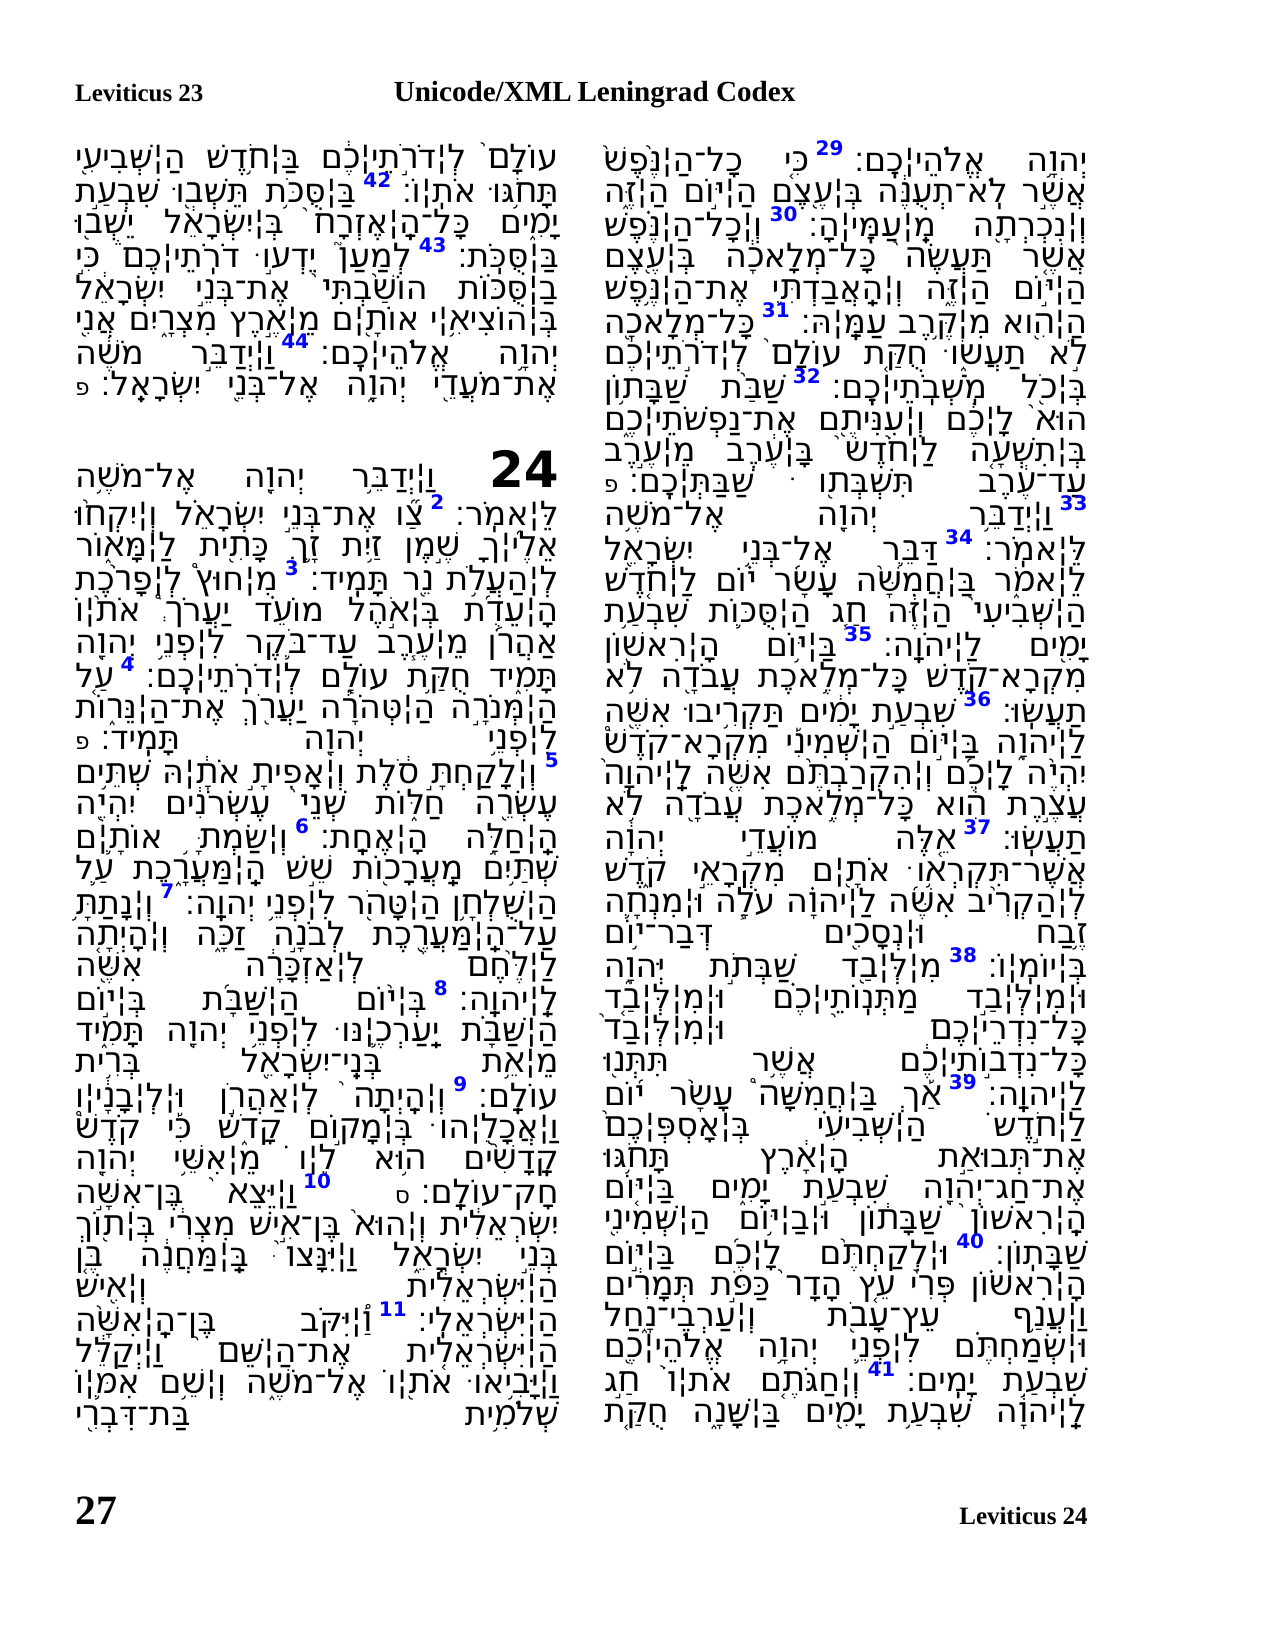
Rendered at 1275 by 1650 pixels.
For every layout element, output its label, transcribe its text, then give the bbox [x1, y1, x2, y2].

text 23 וַ¦יְדַבֵּ֥ר יְהוָ֖ה אֶל־מֹשֶׁ֥ה לֵּ¦אמֹֽר׃ 2 דַּבֵּ֞ר אֶל־בְּנֵ֤י יִשְׂרָאֵל֙ וְ¦אָמַרְתָּ֣ אֲלֵ¦הֶ֔ם מוֹעֲדֵ֣י יְהוָ֔ה אֲשֶׁר־תִּקְרְא֥וּ אֹתָ֖¦ם מִקְרָאֵ֣י קֹ֑דֶשׁ אֵ֥לֶּה הֵ֖ם מוֹעֲדָֽ¦י׃ 3 שֵׁ֣שֶׁת יָמִים֮ תֵּעָשֶׂ֣ה מְלָאכָה֒ וּ¦בַ¦יּ֣וֹם הַ¦שְּׁבִיעִ֗י שַׁבַּ֤ת שַׁבָּתוֹן֙ מִקְרָא־קֹ֔דֶשׁ כָּל־מְלָאכָ֖ה לֹ֣א תַעֲשׂ֑וּ שַׁבָּ֥ת הִוא֙ לַֽ¦יהוָ֔ה בְּ¦כֹ֖ל מֽוֹשְׁבֹתֵי¦כֶֽם׃ פ 4 אֵ֚לֶּה מוֹעֲדֵ֣י יְהוָ֔ה מִקְרָאֵ֖י קֹ֑דֶשׁ אֲשֶׁר־תִּקְרְא֥וּ אֹתָ֖¦ם בְּ¦מוֹעֲדָֽ¦ם׃ 5 בַּ¦חֹ֣דֶשׁ הָ¦רִאשׁ֗וֹן בְּ¦אַרְבָּעָ֥ה עָשָׂ֛ר לַ¦חֹ֖דֶשׁ בֵּ֣ין הָ¦עַרְבָּ֑יִם פֶּ֖סַח לַ¦יהוָֽה׃ 6 וּ¦בַ¦חֲמִשָּׁ֨ה עָשָׂ֥ר יוֹם֙ לַ¦חֹ֣דֶשׁ הַ¦זֶּ֔ה חַ֥ג הַ¦מַּצּ֖וֹת לַ¦יהוָ֑ה שִׁבְעַ֥ת יָמִ֖ים מַצּ֥וֹת תֹּאכֵֽלוּ׃ 7 בַּ¦יּוֹם֙ הָֽ¦רִאשׁ֔וֹן מִקְרָא־קֹ֖דֶשׁ יִהְיֶ֣ה לָ¦כֶ֑ם כָּל־מְלֶ֥אכֶת עֲבֹדָ֖ה לֹ֥א תַעֲשֽׂוּ׃ 8 וְ¦הִקְרַבְתֶּ֥ם אִשֶּׁ֛ה לַ¦יהוָ֖ה שִׁבְעַ֣ת יָמִ֑ים בַּ¦יּ֤וֹם הַ¦שְּׁבִיעִי֙ מִקְרָא־קֹ֔דֶשׁ כָּל־מְלֶ֥אכֶת עֲבֹדָ֖ה לֹ֥א תַעֲשֽׂוּ׃ פ 9 וַ¦יְדַבֵּ֥ר יְהוָ֖ה אֶל־מֹשֶׁ֥ה לֵּ¦אמֹֽר׃ 10 דַּבֵּ֞ר אֶל־בְּנֵ֤י יִשְׂרָאֵל֙ וְ¦אָמַרְתָּ֣ אֲלֵ¦הֶ֔ם כִּֽי־תָבֹ֣אוּ אֶל־הָ¦אָ֗רֶץ אֲשֶׁ֤ר אֲנִי֙ נֹתֵ֣ן לָ¦כֶ֔ם וּ¦קְצַרְתֶּ֖ם אֶת־קְצִירָ֑¦הּ וַ¦הֲבֵאתֶ֥ם אֶת־עֹ֛מֶר רֵאשִׁ֥ית קְצִירְ¦כֶ֖ם אֶל־הַ¦כֹּהֵֽן׃ 11 וְ¦הֵנִ֧יף אֶת־הָ¦עֹ֛מֶר לִ¦פְנֵ֥י יְהוָ֖ה לִֽ¦רְצֹנְ¦כֶ֑ם מִֽ¦מָּחֳרַת֙ הַ¦שַּׁבָּ֔ת יְנִיפֶ֖¦נּוּ הַ¦כֹּהֵֽן׃ 12 וַ¦עֲשִׂיתֶ֕ם בְּ¦י֥וֹם הֲנִֽיפְ¦כֶ֖ם אֶת־הָ¦עֹ֑מֶר כֶּ֣בֶשׂ תָּמִ֧ים בֶּן־שְׁנָת֛¦וֹ לְ¦עֹלָ֖ה לַ¦יהוָֽה׃ 13 וּ¦מִנְחָת¦וֹ֩ שְׁנֵ֨י עֶשְׂרֹנִ֜ים סֹ֣לֶת בְּלוּלָ֥ה בַ¦שֶּׁ֛מֶן אִשֶּׁ֥ה לַ¦יהוָ֖ה רֵ֣יחַ נִיחֹ֑חַ וְ¦נִסְכֹּ֥¦ה יַ֖יִן רְבִיעִ֥ת הַ¦הִֽין׃ 14 וְ¦לֶחֶם֩ וְ¦קָלִ֨י וְ¦כַרְמֶ֜ל לֹ֣א תֹֽאכְל֗וּ עַד־עֶ֙צֶם֙ הַ¦יּ֣וֹם הַ¦זֶּ֔ה עַ֚ד הֲבִ֣יאֲ¦כֶ֔ם אֶת־קָרְבַּ֖ן אֱלֹהֵי¦כֶ֑ם חֻקַּ֤ת עוֹלָם֙ לְ¦דֹרֹ֣תֵי¦כֶ֔ם בְּ¦כֹ֖ל מֹשְׁבֹֽתֵי¦כֶֽם׃ ס 15 וּ¦סְפַרְתֶּ֤ם לָ¦כֶם֙ מִ¦מָּחֳרַ֣ת הַ¦שַּׁבָּ֔ת מִ¦יּוֹם֙ הֲבִ֣יאֲ¦כֶ֔ם אֶת־עֹ֖מֶר הַ¦תְּנוּפָ֑ה שֶׁ֥בַע שַׁבָּת֖וֹת תְּמִימֹ֥ת תִּהְיֶֽינָה׃ 16 עַ֣ד מִֽ¦מָּחֳרַ֤ת הַ¦שַּׁבָּת֙ הַ¦שְּׁבִיעִ֔ת תִּסְפְּר֖וּ חֲמִשִּׁ֣ים י֑וֹם וְ¦הִקְרַבְתֶּ֛ם מִנְחָ֥ה חֲדָשָׁ֖ה לַ¦יהוָֽה׃ 17 מִ¦מּוֹשְׁבֹ֨תֵי¦כֶ֜ם תָּבִ֣יאּוּ ׀ לֶ֣חֶם תְּנוּפָ֗ה שְׁ֚תַּיִם שְׁנֵ֣י עֶשְׂרֹנִ֔ים סֹ֣לֶת תִּהְיֶ֔ינָה חָמֵ֖ץ תֵּאָפֶ֑ינָה בִּכּוּרִ֖ים לַֽ¦יהוָֽה׃ 18 וְ¦הִקְרַבְתֶּ֣ם עַל־הַ¦לֶּ֗חֶם שִׁבְעַ֨ת כְּבָשִׂ֤ים תְּמִימִם֙ בְּנֵ֣י שָׁנָ֔ה וּ¦פַ֧ר בֶּן־בָּקָ֛ר אֶחָ֖ד וְ¦אֵילִ֣ם שְׁנָ֑יִם יִהְי֤וּ עֹלָה֙ לַֽ¦יהוָ֔ה וּ¦מִנְחָתָ¦ם֙ וְ¦נִסְכֵּי¦הֶ֔ם אִשֵּׁ֥ה רֵֽיחַ־נִיחֹ֖חַ לַ¦יהוָֽה׃ 19 וַ¦עֲשִׂיתֶ֛ם שְׂעִיר־עִזִּ֥ים אֶחָ֖ד לְ¦חַטָּ֑את וּ¦שְׁנֵ֧י כְבָשִׂ֛ים בְּנֵ֥י שָׁנָ֖ה לְ¦זֶ֥בַח שְׁלָמִֽים׃ 20 וְ¦הֵנִ֣יף הַ¦כֹּהֵ֣ן ׀ אֹתָ֡¦ם עַל֩ לֶ֨חֶם הַ¦בִּכּוּרִ֤ים תְּנוּפָה֙ לִ¦פְנֵ֣י יְהוָ֔ה עַל־שְׁנֵ֖י כְּבָשִׂ֑ים קֹ֛דֶשׁ יִהְי֥וּ לַ¦יהוָ֖ה לַ¦כֹּהֵֽן׃ 21 וּ¦קְרָאתֶ֞ם בְּ¦עֶ֣צֶם ׀ הַ¦יּ֣וֹם הַ¦זֶּ֗ה מִֽקְרָא־קֹ֙דֶשׁ֙ יִהְיֶ֣ה לָ¦כֶ֔ם כָּל־מְלֶ֥אכֶת עֲבֹדָ֖ה לֹ֣א תַעֲשׂ֑וּ חֻקַּ֥ת עוֹלָ֛ם בְּ¦כָל־מוֹשְׁבֹ֥תֵי¦כֶ֖ם לְ¦דֹרֹֽתֵי¦כֶֽם׃ 22 וּֽ¦בְ¦קֻצְרְ¦כֶ֞ם אֶת־קְצִ֣יר אַרְצְ¦כֶ֗ם לֹֽא־תְכַלֶּ֞ה פְּאַ֤ת שָֽׂדְ¦ךָ֙ בְּ¦קֻצְרֶ֔¦ךָ וְ¦לֶ֥קֶט קְצִירְ¦ךָ֖ לֹ֣א תְלַקֵּ֑ט לֶֽ¦עָנִ֤י וְ¦לַ¦גֵּר֙ תַּעֲזֹ֣ב אֹתָ֔¦ם אֲנִ֖י יְהוָ֥ה אֱלֹהֵי¦כֶֽם׃ ס 23 וַ¦יְדַבֵּ֥ר יְהוָ֖ה אֶל־מֹשֶׁ֥ה לֵּ¦אמֹֽר׃ 24 דַּבֵּ֛ר אֶל־בְּנֵ֥י יִשְׂרָאֵ֖ל לֵ¦אמֹ֑ר בַּ¦חֹ֨דֶשׁ הַ¦שְּׁבִיעִ֜י בְּ¦אֶחָ֣ד לַ¦חֹ֗דֶשׁ יִהְיֶ֤ה לָ¦כֶם֙ שַׁבָּת֔וֹן זִכְר֥וֹן תְּרוּעָ֖ה מִקְרָא־קֹֽדֶשׁ׃ 25 כָּל־מְלֶ֥אכֶת עֲבֹדָ֖ה לֹ֣א תַעֲשׂ֑וּ וְ¦הִקְרַבְתֶּ֥ם אִשֶּׁ֖ה לַ¦יהוָֽה׃ ס 26 וַ¦יְדַבֵּ֥ר יְהוָ֖ה אֶל־מֹשֶׁ֥ה לֵּ¦אמֹֽר׃ 27 אַ֡ךְ בֶּ¦עָשׂ֣וֹר לַ¦חֹדֶשׁ֩ הַ¦שְּׁבִיעִ֨י הַ¦זֶּ֜ה י֧וֹם הַ¦כִּפֻּרִ֣ים ה֗וּא מִֽקְרָא־קֹ֙דֶשׁ֙ יִהְיֶ֣ה לָ¦כֶ֔ם וְ¦עִנִּיתֶ֖ם אֶת־נַפְשֹׁתֵי¦כֶ֑ם וְ¦הִקְרַבְתֶּ֥ם אִשֶּׁ֖ה לַ¦יהוָֽה׃ 28 וְ¦כָל־מְלָאכָה֙ לֹ֣א תַעֲשׂ֔וּ בְּ¦עֶ֖צֶם הַ¦יּ֣וֹם הַ¦זֶּ֑ה כִּ֣י י֤וֹם כִּפֻּרִים֙ ה֔וּא לְ¦כַפֵּ֣ר עֲלֵי¦כֶ֔ם לִ¦פְנֵ֖י יְהוָ֥ה אֱלֹהֵי¦כֶֽם׃ 29 כִּ֤י כָל־הַ¦נֶּ֙פֶשׁ֙ אֲשֶׁ֣ר לֹֽא־תְעֻנֶּ֔ה בְּ¦עֶ֖צֶם הַ¦יּ֣וֹם הַ¦זֶּ֑ה וְ¦נִכְרְתָ֖ה מֵֽ¦עַמֶּֽי¦הָ׃ 30 וְ¦כָל־הַ¦נֶּ֗פֶשׁ אֲשֶׁ֤ר תַּעֲשֶׂה֙ כָּל־מְלָאכָ֔ה בְּ¦עֶ֖צֶם הַ¦יּ֣וֹם הַ¦זֶּ֑ה וְ¦הַֽאֲבַדְתִּ֛י אֶת־הַ¦נֶּ֥פֶשׁ הַ¦הִ֖וא מִ¦קֶּ֥רֶב עַמָּֽ¦הּ׃ 31 כָּל־מְלָאכָ֖ה לֹ֣א תַעֲשׂ֑וּ חֻקַּ֤ת עוֹלָם֙ לְ¦דֹרֹ֣תֵי¦כֶ֔ם בְּ¦כֹ֖ל מֹֽשְׁבֹֽתֵי¦כֶֽם׃ 32 שַׁבַּ֨ת שַׁבָּת֥וֹן הוּא֙ לָ¦כֶ֔ם וְ¦עִנִּיתֶ֖ם אֶת־נַפְשֹׁתֵי¦כֶ֑ם בְּ¦תִשְׁעָ֤ה לַ¦חֹ֙דֶשׁ֙ בָּ¦עֶ֔רֶב מֵ¦עֶ֣רֶב עַד־עֶ֔רֶב תִּשְׁבְּת֖וּ שַׁבַּתְּ¦כֶֽם׃ פ 33 וַ¦יְדַבֵּ֥ר יְהוָ֖ה אֶל־מֹשֶׁ֥ה לֵּ¦אמֹֽר׃ 34 דַּבֵּ֛ר אֶל־בְּנֵ֥י יִשְׂרָאֵ֖ל לֵ¦אמֹ֑ר בַּ¦חֲמִשָּׁ֨ה עָשָׂ֜ר י֗וֹם לַ¦חֹ֤דֶשׁ הַ¦שְּׁבִיעִי֙ הַ¦זֶּ֔ה חַ֧ג הַ¦סֻּכּ֛וֹת שִׁבְעַ֥ת יָמִ֖ים לַ¦יהֹוָֽה׃ 35 בַּ¦יּ֥וֹם הָ¦רִאשׁ֖וֹן מִקְרָא־קֹ֑דֶשׁ כָּל־מְלֶ֥אכֶת עֲבֹדָ֖ה לֹ֥א תַעֲשֽׂוּ׃ 36 שִׁבְעַ֣ת יָמִ֔ים תַּקְרִ֥יבוּ אִשֶּׁ֖ה לַ¦יהוָ֑ה בַּ¦יּ֣וֹם הַ¦שְּׁמִינִ֡י מִקְרָא־קֹדֶשׁ֩ יִהְיֶ֨ה לָ¦כֶ֜ם וְ¦הִקְרַבְתֶּ֨ם אִשֶּׁ֤ה לַֽ¦יהוָה֙ עֲצֶ֣רֶת הִ֔וא כָּל־מְלֶ֥אכֶת עֲבֹדָ֖ה לֹ֥א תַעֲשֽׂוּ׃ 37 אֵ֚לֶּה מוֹעֲדֵ֣י יְהוָ֔ה אֲשֶׁר־תִּקְרְא֥וּ אֹתָ֖¦ם מִקְרָאֵ֣י קֹ֑דֶשׁ לְ¦הַקְרִ֨יב אִשֶּׁ֜ה לַ¦יהוָ֗ה עֹלָ֧ה וּ¦מִנְחָ֛ה זֶ֥בַח וּ¦נְסָכִ֖ים דְּבַר־י֥וֹם בְּ¦יוֹמֽ¦וֹ׃ 38 מִ¦לְּ¦בַ֖ד שַׁבְּתֹ֣ת יְּהוָ֑ה וּ¦מִ¦לְּ¦בַ֣ד מַתְּנֽוֹתֵי¦כֶ֗ם וּ¦מִ¦לְּ¦בַ֤ד כָּל־נִדְרֵי¦כֶם֙ וּ¦מִ¦לְּ¦בַד֙ כָּל־נִדְב֣וֹתֵי¦כֶ֔ם אֲשֶׁ֥ר תִּתְּנ֖וּ לַ¦יהוָֽה׃ 39 אַ֡ךְ בַּ¦חֲמִשָּׁה֩ עָשָׂ֨ר י֜וֹם לַ¦חֹ֣דֶשׁ הַ¦שְּׁבִיעִ֗י בְּ¦אָסְפְּ¦כֶם֙ אֶת־תְּבוּאַ֣ת הָ¦אָ֔רֶץ תָּחֹ֥גּוּ אֶת־חַג־יְהוָ֖ה שִׁבְעַ֣ת יָמִ֑ים בַּ¦יּ֤וֹם הָֽ¦רִאשׁוֹן֙ שַׁבָּת֔וֹן וּ¦בַ¦יּ֥וֹם הַ¦שְּׁמִינִ֖י שַׁבָּתֽוֹן׃ 40 וּ¦לְקַחְתֶּ֨ם לָ¦כֶ֜ם בַּ¦יּ֣וֹם הָ¦רִאשׁ֗וֹן פְּרִ֨י עֵ֤ץ הָדָר֙ כַּפֹּ֣ת תְּמָרִ֔ים וַ¦עֲנַ֥ף עֵץ־עָבֹ֖ת וְ¦עַרְבֵי־נָ֑חַל וּ¦שְׂמַחְתֶּ֗ם לִ¦פְנֵ֛י יְהוָ֥ה אֱלֹהֵי¦כֶ֖ם שִׁבְעַ֥ת יָמִֽים׃ 41 וְ¦חַגֹּתֶ֤ם אֹת¦וֹ֙ חַ֣ג לַֽ¦יהוָ֔ה שִׁבְעַ֥ת יָמִ֖ים בַּ¦שָּׁנָ֑ה חֻקַּ֤ת עוֹלָם֙ לְ¦דֹרֹ֣תֵי¦כֶ֔ם בַּ¦חֹ֥דֶשׁ הַ¦שְּׁבִיעִ֖י תָּחֹ֥גּוּ אֹתֽ¦וֹ׃ 42 בַּ¦סֻּכֹּ֥ת תֵּשְׁב֖וּ שִׁבְעַ֣ת יָמִ֑ים כָּל־הָֽ¦אֶזְרָח֙ בְּ¦יִשְׂרָאֵ֔ל יֵשְׁב֖וּ בַּ¦סֻּכֹּֽת׃ 43 לְמַעַן֮ יֵדְע֣וּ דֹרֹֽתֵי¦כֶם֒ כִּ֣י בַ¦סֻּכּ֗וֹת הוֹשַׁ֙בְתִּי֙ אֶת־בְּנֵ֣י יִשְׂרָאֵ֔ל בְּ¦הוֹצִיאִ֥¦י אוֹתָ֖¦ם מֵ¦אֶ֣רֶץ מִצְרָ֑יִם אֲנִ֖י יְהוָ֥ה אֱלֹהֵי¦כֶֽם׃ 44 וַ¦יְדַבֵּ֣ר מֹשֶׁ֔ה אֶת־מֹעֲדֵ֖י יְהוָ֑ה אֶל־בְּנֵ֖י יִשְׂרָאֵֽל׃ פ [75, 137, 559, 426]
text 24 וַ¦יְדַבֵּ֥ר יְהוָ֖ה אֶל־מֹשֶׁ֥ה לֵּ¦אמֹֽר׃ 2 צַ֞ו אֶת־בְּנֵ֣י יִשְׂרָאֵ֗ל וְ¦יִקְח֨וּ אֵלֶ֜י¦ךָ שֶׁ֣מֶן זַ֥יִת זָ֛ךְ כָּתִ֖ית לַ¦מָּא֑וֹר לְ¦הַעֲלֹ֥ת נֵ֖ר תָּמִֽיד׃ 3 מִ¦חוּץ֩ לְ¦פָרֹ֨כֶת הָ¦עֵדֻ֜ת בְּ¦אֹ֣הֶל מוֹעֵ֗ד יַעֲרֹךְ֩ אֹת֨¦וֹ אַהֲרֹ֜ן מֵ¦עֶ֧רֶב עַד־בֹּ֛קֶר לִ¦פְנֵ֥י יְהוָ֖ה תָּמִ֑יד חֻקַּ֥ת עוֹלָ֖ם לְ¦דֹרֹֽתֵי¦כֶֽם׃ 4 עַ֚ל הַ¦מְּנֹרָ֣ה הַ¦טְּהֹרָ֔ה יַעֲרֹ֖ךְ אֶת־הַ¦נֵּר֑וֹת לִ¦פְנֵ֥י יְהוָ֖ה תָּמִֽיד׃ פ 5 וְ¦לָקַחְתָּ֣ סֹ֔לֶת וְ¦אָפִיתָ֣ אֹתָ֔¦הּ שְׁתֵּ֥ים עֶשְׂרֵ֖ה חַלּ֑וֹת שְׁנֵי֙ עֶשְׂרֹנִ֔ים יִהְיֶ֖ה הַֽ¦חַלָּ֥ה הָ¦אֶחָֽת׃ 6 וְ¦שַׂמְתָּ֥ אוֹתָ֛¦ם שְׁתַּ֥יִם מַֽעֲרָכ֖וֹת שֵׁ֣שׁ הַֽ¦מַּעֲרָ֑כֶת עַ֛ל הַ¦שֻּׁלְחָ֥ן הַ¦טָּהֹ֖ר לִ¦פְנֵ֥י יְהוָֽה׃ 7 וְ¦נָתַתָּ֥ עַל־הַֽ¦מַּעֲרֶ֖כֶת לְבֹנָ֣ה זַכָּ֑ה וְ¦הָיְתָ֤ה לַ¦לֶּ֙חֶם֙ לְ¦אַזְכָּרָ֔ה אִשֶּׁ֖ה לַֽ¦יהוָֽה׃ 8 בְּ¦י֨וֹם הַ¦שַּׁבָּ֜ת בְּ¦י֣וֹם הַ¦שַּׁבָּ֗ת יַֽעַרְכֶ֛¦נּוּ לִ¦פְנֵ֥י יְהוָ֖ה תָּמִ֑יד מֵ¦אֵ֥ת בְּנֵֽי־יִשְׂרָאֵ֖ל בְּרִ֥ית עוֹלָֽם׃ 9 וְ¦הָֽיְתָה֙ לְ¦אַהֲרֹ֣ן וּ¦לְ¦בָנָ֔י¦ו וַ¦אֲכָלֻ֖¦הוּ בְּ¦מָק֣וֹם קָדֹ֑שׁ כִּ֡י קֹדֶשׁ֩ קָֽדָשִׁ֨ים ה֥וּא ל֛¦וֹ מֵ¦אִשֵּׁ֥י יְהוָ֖ה חָק־עוֹלָֽם׃ ס 10 וַ¦יֵּצֵא֙ בֶּן־אִשָּׁ֣ה יִשְׂרְאֵלִ֔ית וְ¦הוּא֙ בֶּן־אִ֣ישׁ מִצְרִ֔י בְּ¦ת֖וֹךְ בְּנֵ֣י יִשְׂרָאֵ֑ל וַ¦יִּנָּצוּ֙ בַּֽ¦מַּחֲנֶ֔ה בֶּ֚ן הַ¦יִּשְׂרְאֵלִ֔ית וְ¦אִ֖ישׁ הַ¦יִּשְׂרְאֵלִֽי׃ 11 וַ֠¦יִּקֹּב בֶּן־הָֽ¦אִשָּׁ֨ה הַ¦יִּשְׂרְאֵלִ֤ית אֶת־הַ¦שֵּׁם֙ וַ¦יְקַלֵּ֔ל וַ¦יָּבִ֥יאוּ אֹת֖¦וֹ אֶל־מֹשֶׁ֑ה וְ¦שֵׁ֥ם אִמּ֛¦וֹ שְׁלֹמִ֥ית בַּת־דִּבְרִ֖י לְ¦מַטֵּה־דָֽן׃ 12 וַ¦יַּנִּיחֻ֖¦הוּ בַּ¦מִּשְׁמָ֑ר לִ¦פְרֹ֥שׁ לָ¦הֶ֖ם עַל־פִּ֥י יְהוָֽה׃ פ 13 וַ¦יְדַבֵּ֥ר יְהוָ֖ה אֶל־מֹשֶׁ֥ה לֵּ¦אמֹֽר׃ 14 הוֹצֵ֣א אֶת־הַֽ¦מְקַלֵּ֗ל אֶל־מִ¦חוּץ֙ לַֽ¦מַּחֲנֶ֔ה וְ¦סָמְכ֧וּ כָֽל־הַ¦שֹּׁמְעִ֛ים אֶת־יְדֵי¦הֶ֖ם עַל־רֹאשׁ֑¦וֹ וְ¦רָגְמ֥וּ אֹת֖¦וֹ כָּל־הָ¦עֵדָֽה׃ 15 וְ¦אֶל־בְּנֵ֥י יִשְׂרָאֵ֖ל תְּדַבֵּ֣ר לֵ¦אמֹ֑ר אִ֥ישׁ אִ֛ישׁ כִּֽי־יְקַלֵּ֥ל אֱלֹהָ֖י¦ו וְ¦נָשָׂ֥א חֶטְאֽ¦וֹ׃ 16 וְ¦נֹקֵ֤ב שֵׁם־יְהוָה֙ מ֣וֹת יוּמָ֔ת רָג֥וֹם יִרְגְּמוּ־ב֖¦וֹ כָּל־הָ¦עֵדָ֑ה כַּ¦גֵּר֙ כָּֽ¦אֶזְרָ֔ח בְּ¦נָקְב¦וֹ־שֵׁ֖ם יוּמָֽת׃ 17 וְ¦אִ֕ישׁ כִּ֥י יַכֶּ֖ה כָּל־נֶ֣פֶשׁ אָדָ֑ם מ֖וֹת יוּמָֽת׃ 18 וּ¦מַכֵּ֥ה נֶֽפֶשׁ־בְּהֵמָ֖ה יְשַׁלְּמֶ֑¦נָּה נֶ֖פֶשׁ תַּ֥חַת נָֽפֶשׁ׃ 19 וְ¦אִ֕ישׁ כִּֽי־יִתֵּ֥ן מ֖וּם בַּ¦עֲמִית֑¦וֹ כַּ¦אֲשֶׁ֣ר עָשָׂ֔ה כֵּ֖ן יֵעָ֥שֶׂה לּֽ¦וֹ׃ 20 שֶׁ֚בֶר תַּ֣חַת שֶׁ֔בֶר עַ֚יִן תַּ֣חַת עַ֔יִן שֵׁ֖ן תַּ֣חַת שֵׁ֑ן כַּ¦אֲשֶׁ֨ר יִתֵּ֥ן מוּם֙ בָּֽ¦אָדָ֔ם כֵּ֖ן יִנָּ֥תֶן בּֽ¦וֹ׃ 21 וּ¦מַכֵּ֥ה בְהֵמָ֖ה יְשַׁלְּמֶ֑¦נָּה וּ¦מַכֵּ֥ה אָדָ֖ם יוּמָֽת׃ 22 מִשְׁפַּ֤ט אֶחָד֙ יִהְיֶ֣ה לָ¦כֶ֔ם כַּ¦גֵּ֥ר כָּ¦אֶזְרָ֖ח יִהְיֶ֑ה כִּ֛י אֲנִ֥י יְהוָ֖ה אֱלֹהֵי¦כֶֽם׃ 23 וַ¦יְדַבֵּ֣ר מֹשֶׁה֮ אֶל־בְּנֵ֣י יִשְׂרָאֵל֒ וַ¦יּוֹצִ֣יאוּ אֶת־הַֽ¦מְקַלֵּ֗ל אֶל־מִ¦חוּץ֙ לַֽ¦מַּחֲנֶ֔ה וַ¦יִּרְגְּמ֥וּ אֹת֖¦וֹ אָ֑בֶן וּ¦בְנֵֽי־יִשְׂרָאֵ֣ל עָשׂ֔וּ כַּֽ¦אֲשֶׁ֛ר צִוָּ֥ה יְהוָ֖ה אֶת־מֹשֶֽׁה׃ פ [75, 441, 559, 1433]
text 23 וַ¦יְדַבֵּ֥ר יְהוָ֖ה אֶל־מֹשֶׁ֥ה לֵּ¦אמֹֽר׃ 2 דַּבֵּ֞ר אֶל־בְּנֵ֤י יִשְׂרָאֵל֙ וְ¦אָמַרְתָּ֣ אֲלֵ¦הֶ֔ם מוֹעֲדֵ֣י יְהוָ֔ה אֲשֶׁר־תִּקְרְא֥וּ אֹתָ֖¦ם מִקְרָאֵ֣י קֹ֑דֶשׁ אֵ֥לֶּה הֵ֖ם מוֹעֲדָֽ¦י׃ 3 שֵׁ֣שֶׁת יָמִים֮ תֵּעָשֶׂ֣ה מְלָאכָה֒ וּ¦בַ¦יּ֣וֹם הַ¦שְּׁבִיעִ֗י שַׁבַּ֤ת שַׁבָּתוֹן֙ מִקְרָא־קֹ֔דֶשׁ כָּל־מְלָאכָ֖ה לֹ֣א תַעֲשׂ֑וּ שַׁבָּ֥ת הִוא֙ לַֽ¦יהוָ֔ה בְּ¦כֹ֖ל מֽוֹשְׁבֹתֵי¦כֶֽם׃ פ 4 אֵ֚לֶּה מוֹעֲדֵ֣י יְהוָ֔ה מִקְרָאֵ֖י קֹ֑דֶשׁ אֲשֶׁר־תִּקְרְא֥וּ אֹתָ֖¦ם בְּ¦מוֹעֲדָֽ¦ם׃ 5 בַּ¦חֹ֣דֶשׁ הָ¦רִאשׁ֗וֹן בְּ¦אַרְבָּעָ֥ה עָשָׂ֛ר לַ¦חֹ֖דֶשׁ בֵּ֣ין הָ¦עַרְבָּ֑יִם פֶּ֖סַח לַ¦יהוָֽה׃ 6 וּ¦בַ¦חֲמִשָּׁ֨ה עָשָׂ֥ר יוֹם֙ לַ¦חֹ֣דֶשׁ הַ¦זֶּ֔ה חַ֥ג הַ¦מַּצּ֖וֹת לַ¦יהוָ֑ה שִׁבְעַ֥ת יָמִ֖ים מַצּ֥וֹת תֹּאכֵֽלוּ׃ 7 בַּ¦יּוֹם֙ הָֽ¦רִאשׁ֔וֹן מִקְרָא־קֹ֖דֶשׁ יִהְיֶ֣ה לָ¦כֶ֑ם כָּל־מְלֶ֥אכֶת עֲבֹדָ֖ה לֹ֥א תַעֲשֽׂוּ׃ 8 וְ¦הִקְרַבְתֶּ֥ם אִשֶּׁ֛ה לַ¦יהוָ֖ה שִׁבְעַ֣ת יָמִ֑ים בַּ¦יּ֤וֹם הַ¦שְּׁבִיעִי֙ מִקְרָא־קֹ֔דֶשׁ כָּל־מְלֶ֥אכֶת עֲבֹדָ֖ה לֹ֥א תַעֲשֽׂוּ׃ פ 9 וַ¦יְדַבֵּ֥ר יְהוָ֖ה אֶל־מֹשֶׁ֥ה לֵּ¦אמֹֽר׃ 10 דַּבֵּ֞ר אֶל־בְּנֵ֤י יִשְׂרָאֵל֙ וְ¦אָמַרְתָּ֣ אֲלֵ¦הֶ֔ם כִּֽי־תָבֹ֣אוּ אֶל־הָ¦אָ֗רֶץ אֲשֶׁ֤ר אֲנִי֙ נֹתֵ֣ן לָ¦כֶ֔ם וּ¦קְצַרְתֶּ֖ם אֶת־קְצִירָ֑¦הּ וַ¦הֲבֵאתֶ֥ם אֶת־עֹ֛מֶר רֵאשִׁ֥ית קְצִירְ¦כֶ֖ם אֶל־הַ¦כֹּהֵֽן׃ 11 וְ¦הֵנִ֧יף אֶת־הָ¦עֹ֛מֶר לִ¦פְנֵ֥י יְהוָ֖ה לִֽ¦רְצֹנְ¦כֶ֑ם מִֽ¦מָּחֳרַת֙ הַ¦שַּׁבָּ֔ת יְנִיפֶ֖¦נּוּ הַ¦כֹּהֵֽן׃ 12 וַ¦עֲשִׂיתֶ֕ם בְּ¦י֥וֹם הֲנִֽיפְ¦כֶ֖ם אֶת־הָ¦עֹ֑מֶר כֶּ֣בֶשׂ תָּמִ֧ים בֶּן־שְׁנָת֛¦וֹ לְ¦עֹלָ֖ה לַ¦יהוָֽה׃ 13 וּ¦מִנְחָת¦וֹ֩ שְׁנֵ֨י עֶשְׂרֹנִ֜ים סֹ֣לֶת בְּלוּלָ֥ה בַ¦שֶּׁ֛מֶן אִשֶּׁ֥ה לַ¦יהוָ֖ה רֵ֣יחַ נִיחֹ֑חַ וְ¦נִסְכֹּ֥¦ה יַ֖יִן רְבִיעִ֥ת הַ¦הִֽין׃ 14 וְ¦לֶחֶם֩ וְ¦קָלִ֨י וְ¦כַרְמֶ֜ל לֹ֣א תֹֽאכְל֗וּ עַד־עֶ֙צֶם֙ הַ¦יּ֣וֹם הַ¦זֶּ֔ה עַ֚ד הֲבִ֣יאֲ¦כֶ֔ם אֶת־קָרְבַּ֖ן אֱלֹהֵי¦כֶ֑ם חֻקַּ֤ת עוֹלָם֙ לְ¦דֹרֹ֣תֵי¦כֶ֔ם בְּ¦כֹ֖ל מֹשְׁבֹֽתֵי¦כֶֽם׃ ס 15 וּ¦סְפַרְתֶּ֤ם לָ¦כֶם֙ מִ¦מָּחֳרַ֣ת הַ¦שַּׁבָּ֔ת מִ¦יּוֹם֙ הֲבִ֣יאֲ¦כֶ֔ם אֶת־עֹ֖מֶר הַ¦תְּנוּפָ֑ה שֶׁ֥בַע שַׁבָּת֖וֹת תְּמִימֹ֥ת תִּהְיֶֽינָה׃ 16 עַ֣ד מִֽ¦מָּחֳרַ֤ת הַ¦שַּׁבָּת֙ הַ¦שְּׁבִיעִ֔ת תִּסְפְּר֖וּ חֲמִשִּׁ֣ים י֑וֹם וְ¦הִקְרַבְתֶּ֛ם מִנְחָ֥ה חֲדָשָׁ֖ה לַ¦יהוָֽה׃ 17 מִ¦מּוֹשְׁבֹ֨תֵי¦כֶ֜ם תָּבִ֣יאּוּ ׀ לֶ֣חֶם תְּנוּפָ֗ה שְׁ֚תַּיִם שְׁנֵ֣י עֶשְׂרֹנִ֔ים סֹ֣לֶת תִּהְיֶ֔ינָה חָמֵ֖ץ תֵּאָפֶ֑ינָה בִּכּוּרִ֖ים לַֽ¦יהוָֽה׃ 18 וְ¦הִקְרַבְתֶּ֣ם עַל־הַ¦לֶּ֗חֶם שִׁבְעַ֨ת כְּבָשִׂ֤ים תְּמִימִם֙ בְּנֵ֣י שָׁנָ֔ה וּ¦פַ֧ר בֶּן־בָּקָ֛ר אֶחָ֖ד וְ¦אֵילִ֣ם שְׁנָ֑יִם יִהְי֤וּ עֹלָה֙ לַֽ¦יהוָ֔ה וּ¦מִנְחָתָ¦ם֙ וְ¦נִסְכֵּי¦הֶ֔ם אִשֵּׁ֥ה רֵֽיחַ־נִיחֹ֖חַ לַ¦יהוָֽה׃ 19 וַ¦עֲשִׂיתֶ֛ם שְׂעִיר־עִזִּ֥ים אֶחָ֖ד לְ¦חַטָּ֑את וּ¦שְׁנֵ֧י כְבָשִׂ֛ים בְּנֵ֥י שָׁנָ֖ה לְ¦זֶ֥בַח שְׁלָמִֽים׃ 20 וְ¦הֵנִ֣יף הַ¦כֹּהֵ֣ן ׀ אֹתָ֡¦ם עַל֩ לֶ֨חֶם הַ¦בִּכּוּרִ֤ים תְּנוּפָה֙ לִ¦פְנֵ֣י יְהוָ֔ה עַל־שְׁנֵ֖י כְּבָשִׂ֑ים קֹ֛דֶשׁ יִהְי֥וּ לַ¦יהוָ֖ה לַ¦כֹּהֵֽן׃ 21 וּ¦קְרָאתֶ֞ם בְּ¦עֶ֣צֶם ׀ הַ¦יּ֣וֹם הַ¦זֶּ֗ה מִֽקְרָא־קֹ֙דֶשׁ֙ יִהְיֶ֣ה לָ¦כֶ֔ם כָּל־מְלֶ֥אכֶת עֲבֹדָ֖ה לֹ֣א תַעֲשׂ֑וּ חֻקַּ֥ת עוֹלָ֛ם בְּ¦כָל־מוֹשְׁבֹ֥תֵי¦כֶ֖ם לְ¦דֹרֹֽתֵי¦כֶֽם׃ 22 וּֽ¦בְ¦קֻצְרְ¦כֶ֞ם אֶת־קְצִ֣יר אַרְצְ¦כֶ֗ם לֹֽא־תְכַלֶּ֞ה פְּאַ֤ת שָֽׂדְ¦ךָ֙ בְּ¦קֻצְרֶ֔¦ךָ וְ¦לֶ֥קֶט קְצִירְ¦ךָ֖ לֹ֣א תְלַקֵּ֑ט לֶֽ¦עָנִ֤י וְ¦לַ¦גֵּר֙ תַּעֲזֹ֣ב אֹתָ֔¦ם אֲנִ֖י יְהוָ֥ה אֱלֹהֵי¦כֶֽם׃ ס 23 וַ¦יְדַבֵּ֥ר יְהוָ֖ה אֶל־מֹשֶׁ֥ה לֵּ¦אמֹֽר׃ 24 דַּבֵּ֛ר אֶל־בְּנֵ֥י יִשְׂרָאֵ֖ל לֵ¦אמֹ֑ר בַּ¦חֹ֨דֶשׁ הַ¦שְּׁבִיעִ֜י בְּ¦אֶחָ֣ד לַ¦חֹ֗דֶשׁ יִהְיֶ֤ה לָ¦כֶם֙ שַׁבָּת֔וֹן זִכְר֥וֹן תְּרוּעָ֖ה מִקְרָא־קֹֽדֶשׁ׃ 25 כָּל־מְלֶ֥אכֶת עֲבֹדָ֖ה לֹ֣א תַעֲשׂ֑וּ וְ¦הִקְרַבְתֶּ֥ם אִשֶּׁ֖ה לַ¦יהוָֽה׃ ס 26 וַ¦יְדַבֵּ֥ר יְהוָ֖ה אֶל־מֹשֶׁ֥ה לֵּ¦אמֹֽר׃ 27 אַ֡ךְ בֶּ¦עָשׂ֣וֹר לַ¦חֹדֶשׁ֩ הַ¦שְּׁבִיעִ֨י הַ¦זֶּ֜ה י֧וֹם הַ¦כִּפֻּרִ֣ים ה֗וּא מִֽקְרָא־קֹ֙דֶשׁ֙ יִהְיֶ֣ה לָ¦כֶ֔ם וְ¦עִנִּיתֶ֖ם אֶת־נַפְשֹׁתֵי¦כֶ֑ם וְ¦הִקְרַבְתֶּ֥ם אִשֶּׁ֖ה לַ¦יהוָֽה׃ 28 וְ¦כָל־מְלָאכָה֙ לֹ֣א תַעֲשׂ֔וּ בְּ¦עֶ֖צֶם הַ¦יּ֣וֹם הַ¦זֶּ֑ה כִּ֣י י֤וֹם כִּפֻּרִים֙ ה֔וּא לְ¦כַפֵּ֣ר עֲלֵי¦כֶ֔ם לִ¦פְנֵ֖י יְהוָ֥ה אֱלֹהֵי¦כֶֽם׃ 29 כִּ֤י כָל־הַ¦נֶּ֙פֶשׁ֙ אֲשֶׁ֣ר לֹֽא־תְעֻנֶּ֔ה בְּ¦עֶ֖צֶם הַ¦יּ֣וֹם הַ¦זֶּ֑ה וְ¦נִכְרְתָ֖ה מֵֽ¦עַמֶּֽי¦הָ׃ 30 וְ¦כָל־הַ¦נֶּ֗פֶשׁ אֲשֶׁ֤ר תַּעֲשֶׂה֙ כָּל־מְלָאכָ֔ה בְּ¦עֶ֖צֶם הַ¦יּ֣וֹם הַ¦זֶּ֑ה וְ¦הַֽאֲבַדְתִּ֛י אֶת־הַ¦נֶּ֥פֶשׁ הַ¦הִ֖וא מִ¦קֶּ֥רֶב עַמָּֽ¦הּ׃ 31 כָּל־מְלָאכָ֖ה לֹ֣א תַעֲשׂ֑וּ חֻקַּ֤ת עוֹלָם֙ לְ¦דֹרֹ֣תֵי¦כֶ֔ם בְּ¦כֹ֖ל מֹֽשְׁבֹֽתֵי¦כֶֽם׃ 32 שַׁבַּ֨ת שַׁבָּת֥וֹן הוּא֙ לָ¦כֶ֔ם וְ¦עִנִּיתֶ֖ם אֶת־נַפְשֹׁתֵי¦כֶ֑ם בְּ¦תִשְׁעָ֤ה לַ¦חֹ֙דֶשׁ֙ בָּ¦עֶ֔רֶב מֵ¦עֶ֣רֶב עַד־עֶ֔רֶב תִּשְׁבְּת֖וּ שַׁבַּתְּ¦כֶֽם׃ פ 33 וַ¦יְדַבֵּ֥ר יְהוָ֖ה אֶל־מֹשֶׁ֥ה לֵּ¦אמֹֽר׃ 34 דַּבֵּ֛ר אֶל־בְּנֵ֥י יִשְׂרָאֵ֖ל לֵ¦אמֹ֑ר בַּ¦חֲמִשָּׁ֨ה עָשָׂ֜ר י֗וֹם לַ¦חֹ֤דֶשׁ הַ¦שְּׁבִיעִי֙ הַ¦זֶּ֔ה חַ֧ג הַ¦סֻּכּ֛וֹת שִׁבְעַ֥ת יָמִ֖ים לַ¦יהֹוָֽה׃ 35 בַּ¦יּ֥וֹם הָ¦רִאשׁ֖וֹן מִקְרָא־קֹ֑דֶשׁ כָּל־מְלֶ֥אכֶת עֲבֹדָ֖ה לֹ֥א תַעֲשֽׂוּ׃ 36 שִׁבְעַ֣ת יָמִ֔ים תַּקְרִ֥יבוּ אִשֶּׁ֖ה לַ¦יהוָ֑ה בַּ¦יּ֣וֹם הַ¦שְּׁמִינִ֡י מִקְרָא־קֹדֶשׁ֩ יִהְיֶ֨ה לָ¦כֶ֜ם וְ¦הִקְרַבְתֶּ֨ם אִשֶּׁ֤ה לַֽ¦יהוָה֙ עֲצֶ֣רֶת הִ֔וא כָּל־מְלֶ֥אכֶת עֲבֹדָ֖ה לֹ֥א תַעֲשֽׂוּ׃ 37 אֵ֚לֶּה מוֹעֲדֵ֣י יְהוָ֔ה אֲשֶׁר־תִּקְרְא֥וּ אֹתָ֖¦ם מִקְרָאֵ֣י קֹ֑דֶשׁ לְ¦הַקְרִ֨יב אִשֶּׁ֜ה לַ¦יהוָ֗ה עֹלָ֧ה וּ¦מִנְחָ֛ה זֶ֥בַח וּ¦נְסָכִ֖ים דְּבַר־י֥וֹם בְּ¦יוֹמֽ¦וֹ׃ 38 מִ¦לְּ¦בַ֖ד שַׁבְּתֹ֣ת יְּהוָ֑ה וּ¦מִ¦לְּ¦בַ֣ד מַתְּנֽוֹתֵי¦כֶ֗ם וּ¦מִ¦לְּ¦בַ֤ד כָּל־נִדְרֵי¦כֶם֙ וּ¦מִ¦לְּ¦בַד֙ כָּל־נִדְב֣וֹתֵי¦כֶ֔ם אֲשֶׁ֥ר תִּתְּנ֖וּ לַ¦יהוָֽה׃ 39 אַ֡ךְ בַּ¦חֲמִשָּׁה֩ עָשָׂ֨ר י֜וֹם לַ¦חֹ֣דֶשׁ הַ¦שְּׁבִיעִ֗י בְּ¦אָסְפְּ¦כֶם֙ אֶת־תְּבוּאַ֣ת הָ¦אָ֔רֶץ תָּחֹ֥גּוּ אֶת־חַג־יְהוָ֖ה שִׁבְעַ֣ת יָמִ֑ים בַּ¦יּ֤וֹם הָֽ¦רִאשׁוֹן֙ שַׁבָּת֔וֹן וּ¦בַ¦יּ֥וֹם הַ¦שְּׁמִינִ֖י שַׁבָּתֽוֹן׃ 40 וּ¦לְקַחְתֶּ֨ם לָ¦כֶ֜ם בַּ¦יּ֣וֹם הָ¦רִאשׁ֗וֹן פְּרִ֨י עֵ֤ץ הָדָר֙ כַּפֹּ֣ת תְּמָרִ֔ים וַ¦עֲנַ֥ף עֵץ־עָבֹ֖ת וְ¦עַרְבֵי־נָ֑חַל וּ¦שְׂמַחְתֶּ֗ם לִ¦פְנֵ֛י יְהוָ֥ה אֱלֹהֵי¦כֶ֖ם שִׁבְעַ֥ת יָמִֽים׃ 41 וְ¦חַגֹּתֶ֤ם אֹת¦וֹ֙ חַ֣ג לַֽ¦יהוָ֔ה שִׁבְעַ֥ת יָמִ֖ים בַּ¦שָּׁנָ֑ה חֻקַּ֤ת עוֹלָם֙ לְ¦דֹרֹ֣תֵי¦כֶ֔ם בַּ¦חֹ֥דֶשׁ הַ¦שְּׁבִיעִ֖י תָּחֹ֥גּוּ אֹתֽ¦וֹ׃ 42 בַּ¦סֻּכֹּ֥ת תֵּשְׁב֖וּ שִׁבְעַ֣ת יָמִ֑ים כָּל־הָֽ¦אֶזְרָח֙ בְּ¦יִשְׂרָאֵ֔ל יֵשְׁב֖וּ בַּ¦סֻּכֹּֽת׃ 43 לְמַעַן֮ יֵדְע֣וּ דֹרֹֽתֵי¦כֶם֒ כִּ֣י בַ¦סֻּכּ֗וֹת הוֹשַׁ֙בְתִּי֙ אֶת־בְּנֵ֣י יִשְׂרָאֵ֔ל בְּ¦הוֹצִיאִ֥¦י אוֹתָ֖¦ם מֵ¦אֶ֣רֶץ מִצְרָ֑יִם אֲנִ֖י יְהוָ֥ה אֱלֹהֵי¦כֶֽם׃ 44 וַ¦יְדַבֵּ֣ר מֹשֶׁ֔ה אֶת־מֹעֲדֵ֖י יְהוָ֑ה אֶל־בְּנֵ֖י יִשְׂרָאֵֽל׃ פ [604, 137, 1087, 1431]
